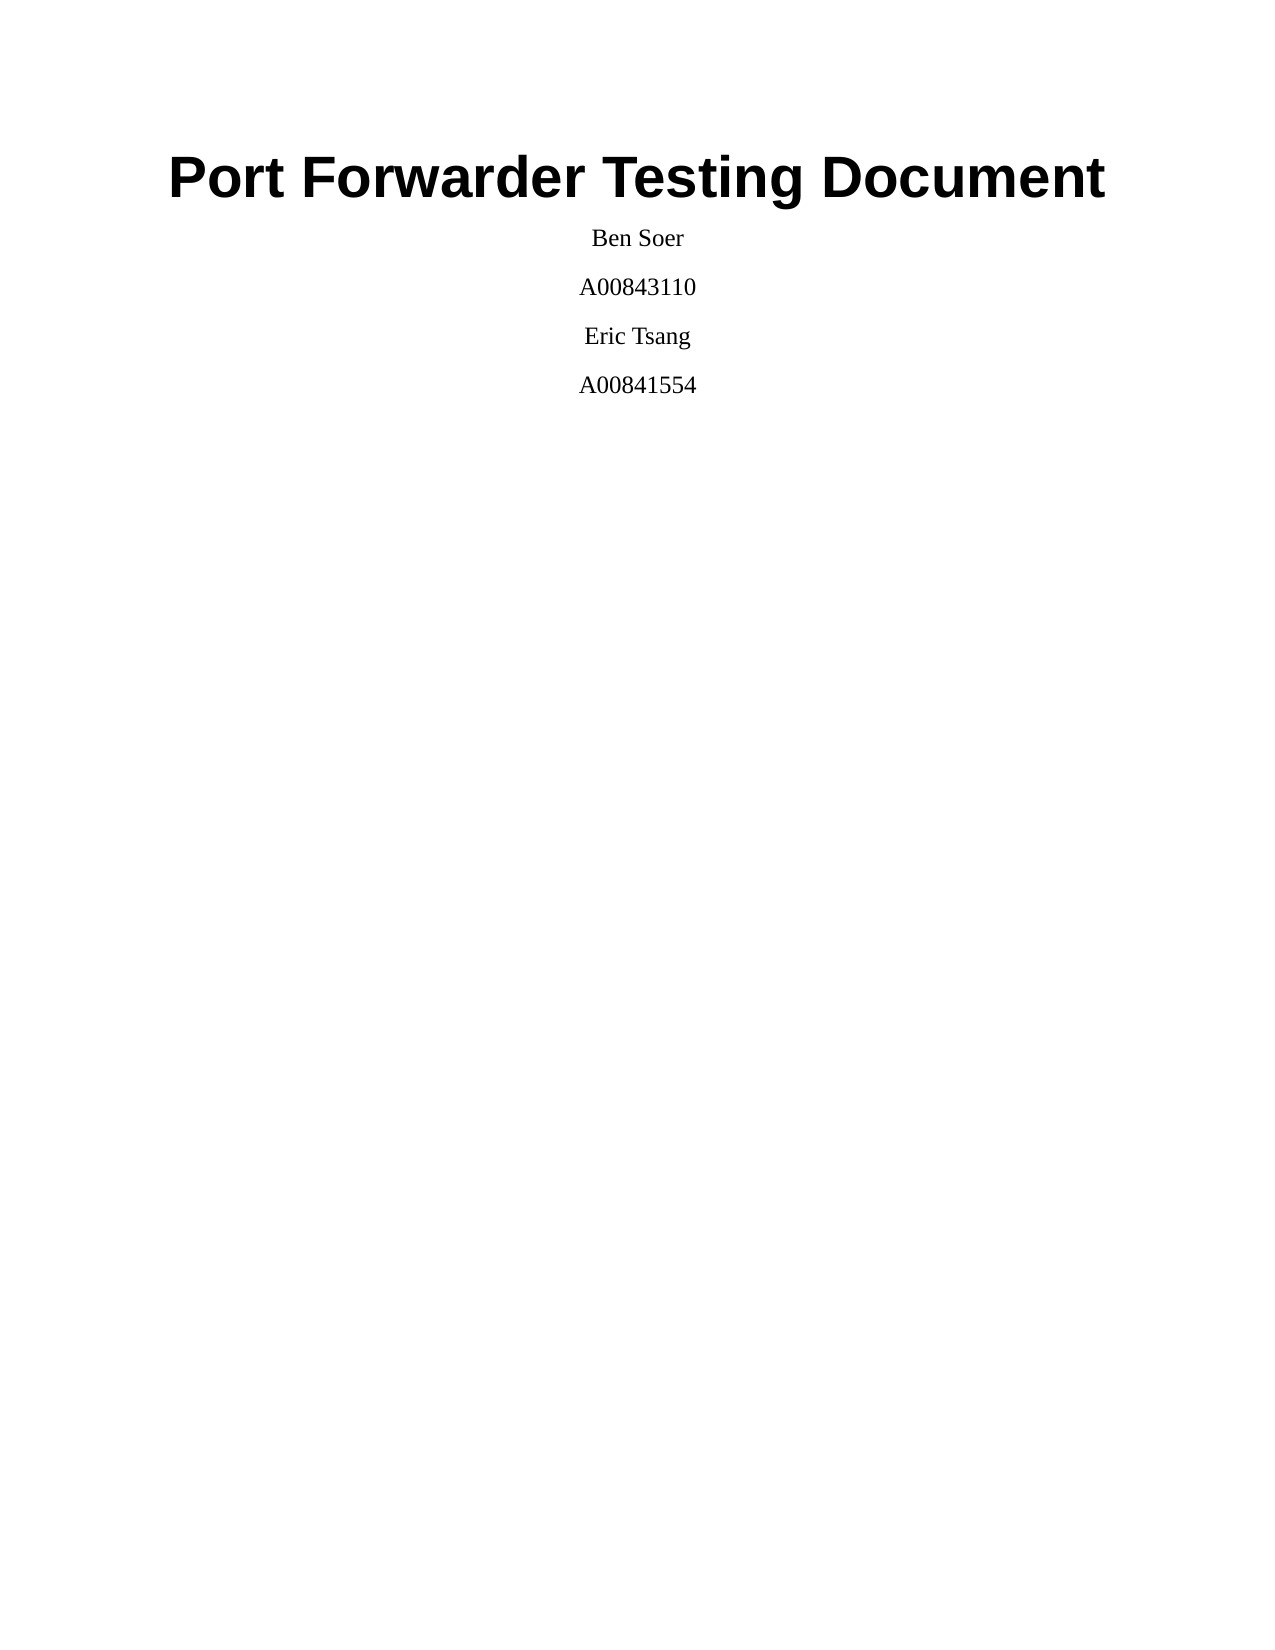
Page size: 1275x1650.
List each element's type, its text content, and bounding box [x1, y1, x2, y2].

text A00841554 [118, 370, 1157, 399]
title Port Forwarder Testing Document [118, 143, 1157, 210]
text A00843110 [118, 272, 1157, 301]
text Eric Tsang [118, 321, 1157, 349]
text Ben Soer [118, 223, 1157, 251]
